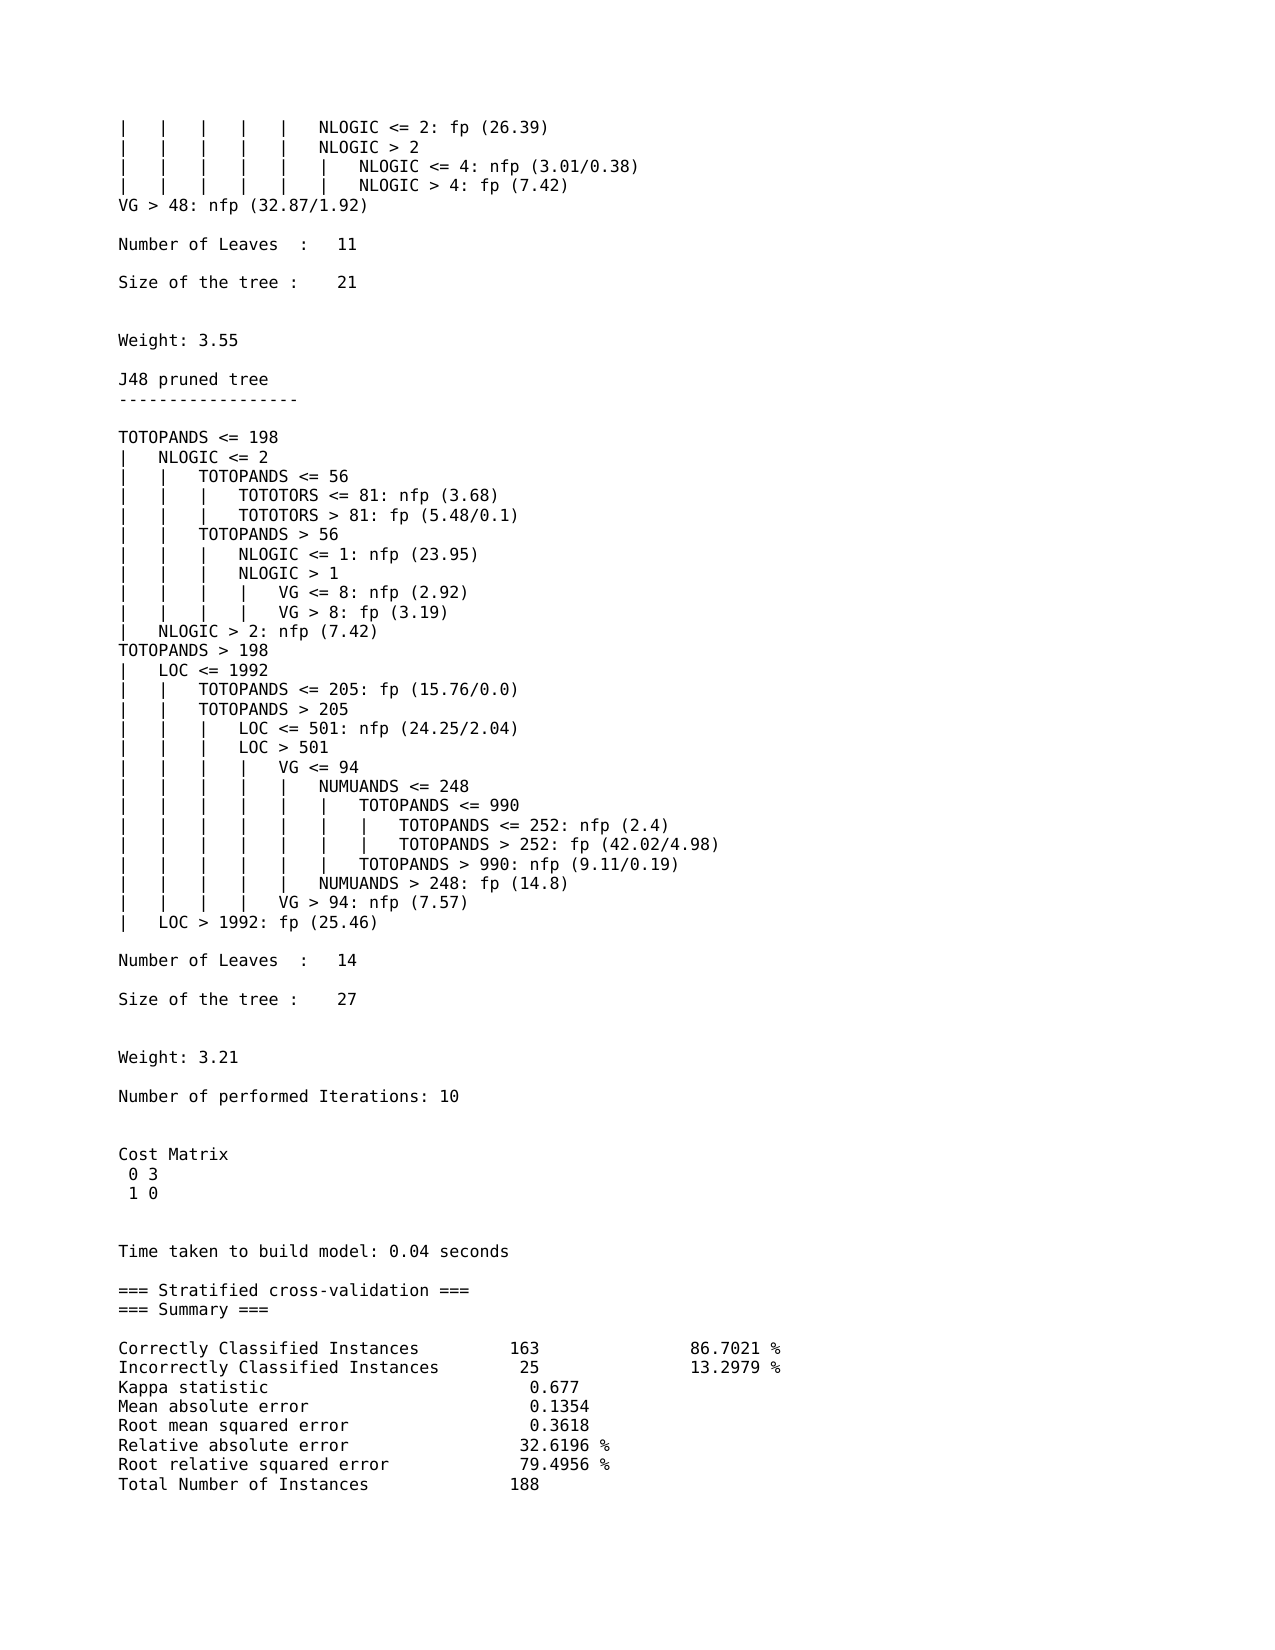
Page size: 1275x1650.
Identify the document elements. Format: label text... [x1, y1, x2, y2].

text 1 0 [118, 1184, 1157, 1203]
text Size of the tree : 27 [118, 990, 1157, 1009]
text | | | | VG <= 8: nfp (2.92) [118, 583, 1157, 602]
text Correctly Classified Instances 163 86.7021 % [118, 1339, 1157, 1358]
text Size of the tree : 21 [118, 273, 1157, 292]
text Number of Leaves : 14 [118, 951, 1157, 971]
text === Stratified cross-validation === [118, 1281, 1157, 1300]
text | | | | | | NLOGIC <= 4: nfp (3.01/0.38) [118, 157, 1157, 176]
text | | | LOC <= 501: nfp (24.25/2.04) [118, 719, 1157, 738]
text Relative absolute error 32.6196 % [118, 1436, 1157, 1455]
text TOTOPANDS > 198 [118, 641, 1157, 661]
text Time taken to build model: 0.04 seconds [118, 1242, 1157, 1261]
text | | | | | | TOTOPANDS <= 990 [118, 796, 1157, 816]
text | | | | | NUMUANDS <= 248 [118, 777, 1157, 796]
text | | | | | NLOGIC <= 2: fp (26.39) [118, 118, 1157, 137]
text | | | | | | | TOTOPANDS <= 252: nfp (2.4) [118, 816, 1157, 835]
text | | TOTOPANDS <= 56 [118, 467, 1157, 486]
text Cost Matrix [118, 1145, 1157, 1164]
text Number of performed Iterations: 10 [118, 1087, 1157, 1106]
text === Summary === [118, 1300, 1157, 1319]
text VG > 48: nfp (32.87/1.92) [118, 196, 1157, 215]
text | | | LOC > 501 [118, 738, 1157, 757]
text Mean absolute error 0.1354 [118, 1397, 1157, 1416]
text | | TOTOPANDS <= 205: fp (15.76/0.0) [118, 680, 1157, 699]
text | | TOTOPANDS > 56 [118, 525, 1157, 544]
text | | | | | NUMUANDS > 248: fp (14.8) [118, 874, 1157, 893]
text | | | | VG <= 94 [118, 757, 1157, 777]
text | NLOGIC > 2: nfp (7.42) [118, 622, 1157, 641]
text Number of Leaves : 11 [118, 234, 1157, 254]
text | | TOTOPANDS > 205 [118, 699, 1157, 719]
text J48 pruned tree [118, 370, 1157, 389]
text 0 3 [118, 1164, 1157, 1184]
text ------------------ [118, 389, 1157, 409]
text Total Number of Instances 188 [118, 1474, 1157, 1494]
text | | | TOTOTORS > 81: fp (5.48/0.1) [118, 506, 1157, 525]
text Incorrectly Classified Instances 25 13.2979 % [118, 1358, 1157, 1377]
text | | | NLOGIC > 1 [118, 564, 1157, 583]
text | | | | | | NLOGIC > 4: fp (7.42) [118, 176, 1157, 196]
text | | | | VG > 94: nfp (7.57) [118, 893, 1157, 912]
text | | | | | | TOTOPANDS > 990: nfp (9.11/0.19) [118, 854, 1157, 874]
text | | | | VG > 8: fp (3.19) [118, 602, 1157, 622]
text | | | | | | | TOTOPANDS > 252: fp (42.02/4.98) [118, 835, 1157, 854]
text | NLOGIC <= 2 [118, 447, 1157, 467]
text | | | NLOGIC <= 1: nfp (23.95) [118, 544, 1157, 564]
text Root mean squared error 0.3618 [118, 1416, 1157, 1436]
text | | | | | NLOGIC > 2 [118, 137, 1157, 157]
text Weight: 3.21 [118, 1048, 1157, 1067]
text Kappa statistic 0.677 [118, 1377, 1157, 1397]
text TOTOPANDS <= 198 [118, 428, 1157, 447]
text | | | TOTOTORS <= 81: nfp (3.68) [118, 486, 1157, 506]
text | LOC > 1992: fp (25.46) [118, 912, 1157, 932]
text | LOC <= 1992 [118, 661, 1157, 680]
text Weight: 3.55 [118, 331, 1157, 351]
text Root relative squared error 79.4956 % [118, 1455, 1157, 1474]
